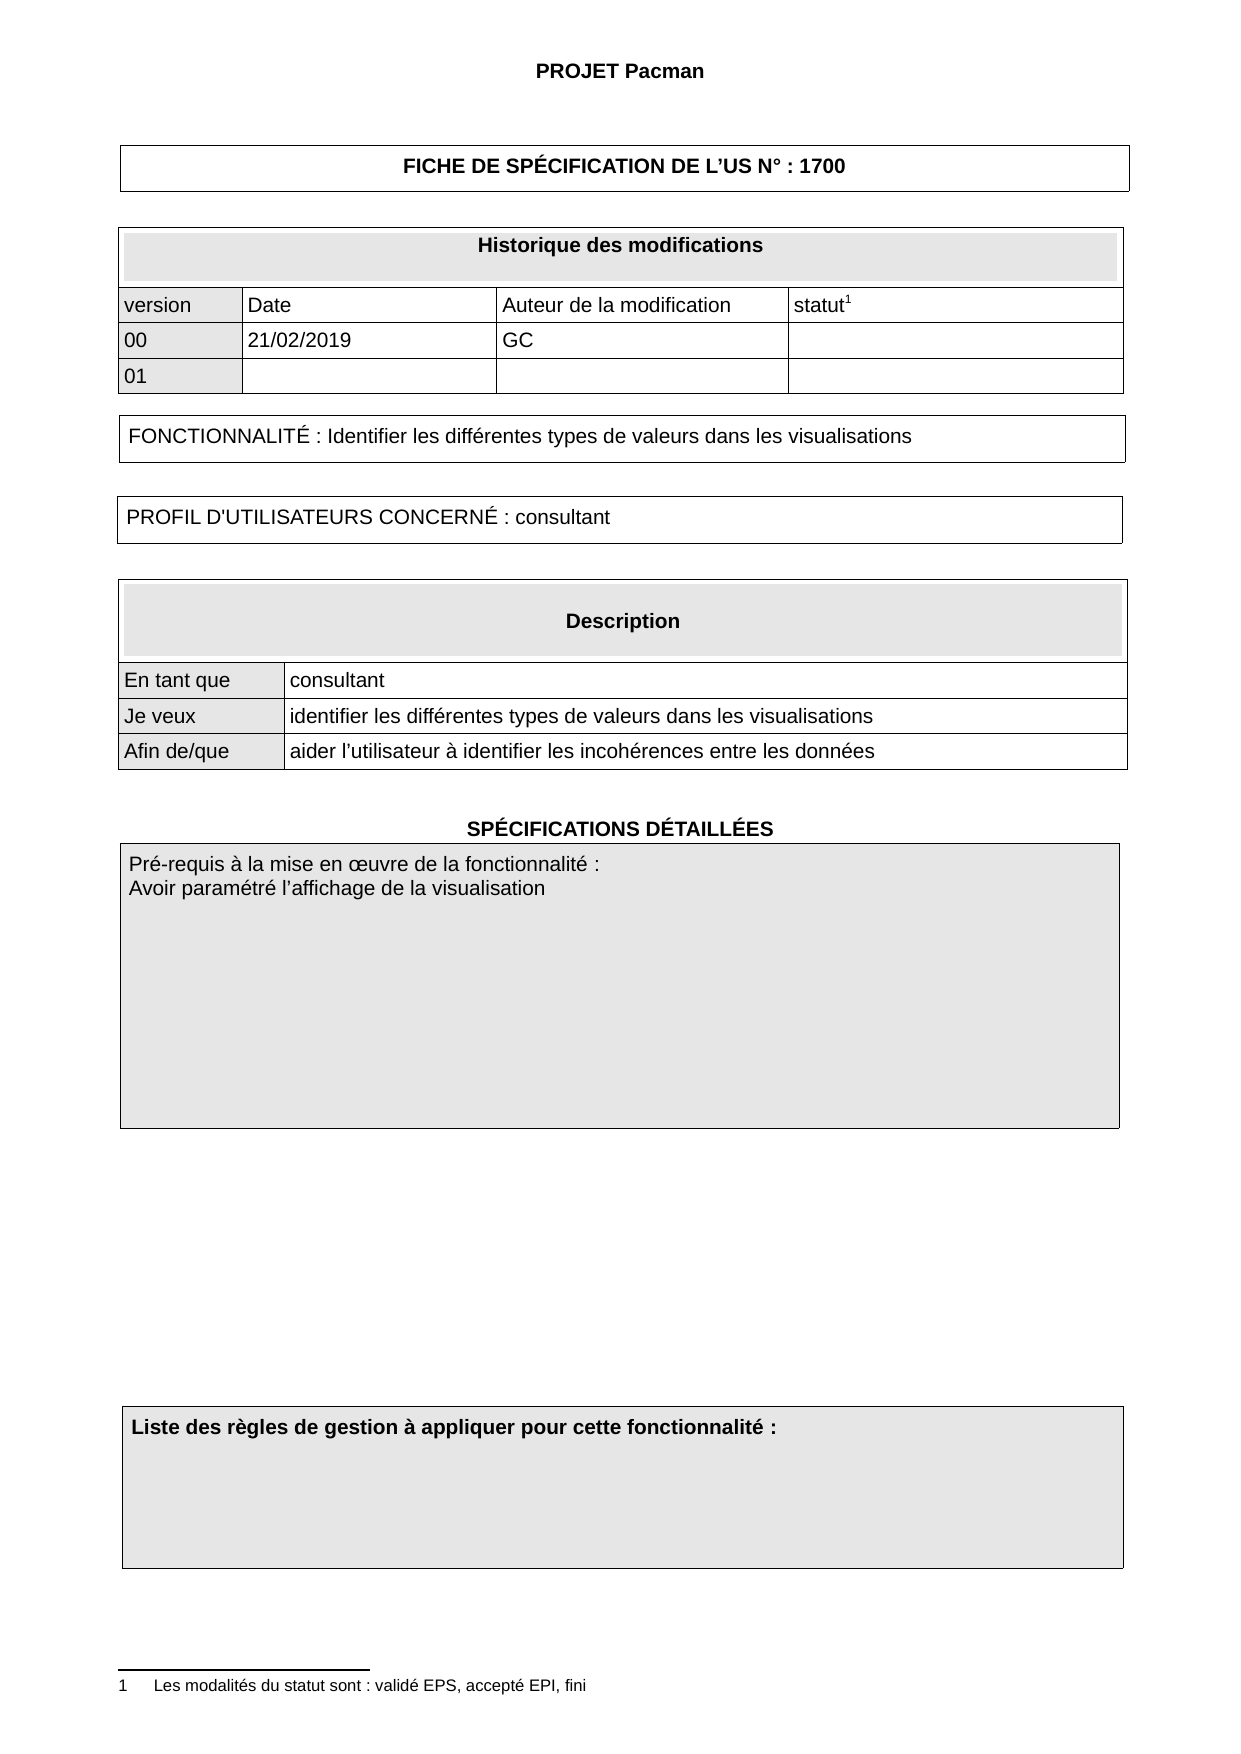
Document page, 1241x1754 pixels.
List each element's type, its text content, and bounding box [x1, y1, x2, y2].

table_cell [789, 323, 1123, 358]
text SPÉCIFICATIONS DÉTAILLÉES [118, 817, 1122, 841]
table_cell Afin de/que [123, 1407, 1123, 1568]
table_cell aider l’utilisateur à identifier les incohérences entre les données [285, 734, 1127, 769]
text FICHE DE SPÉCIFICATION DE L’US N° : 1700 [129, 154, 1120, 178]
table_header Historique des modifications [119, 228, 1123, 287]
table_cell Auteur de la modification [497, 288, 788, 322]
text PROJET Pacman [118, 59, 1122, 83]
table_cell Afin de/que [121, 844, 1119, 1128]
table_cell [789, 359, 1123, 393]
table_cell [497, 359, 788, 393]
table_cell Afin de/que [119, 734, 284, 769]
table_cell Date [243, 288, 496, 322]
table_cell 00 [119, 323, 242, 358]
table_cell consultant [285, 663, 1127, 698]
table_cell [243, 359, 496, 393]
table_cell statut [789, 288, 1123, 322]
text PROFIL D'UTILISATEURS CONCERNÉ : consultant [126, 505, 1113, 529]
table_cell version [119, 288, 242, 322]
table_cell 01 [119, 359, 242, 393]
text FONCTIONNALITÉ : Identifier les différentes types de valeurs dans les visualisations [128, 424, 1116, 448]
table_header Description [119, 580, 1127, 662]
table_cell Je veux [119, 699, 284, 733]
table_cell En tant que [119, 663, 284, 698]
table_cell 21/02/2019 [243, 323, 496, 358]
table_cell GC [497, 323, 788, 358]
table_cell identifier les différentes types de valeurs dans les visualisations [285, 699, 1127, 733]
